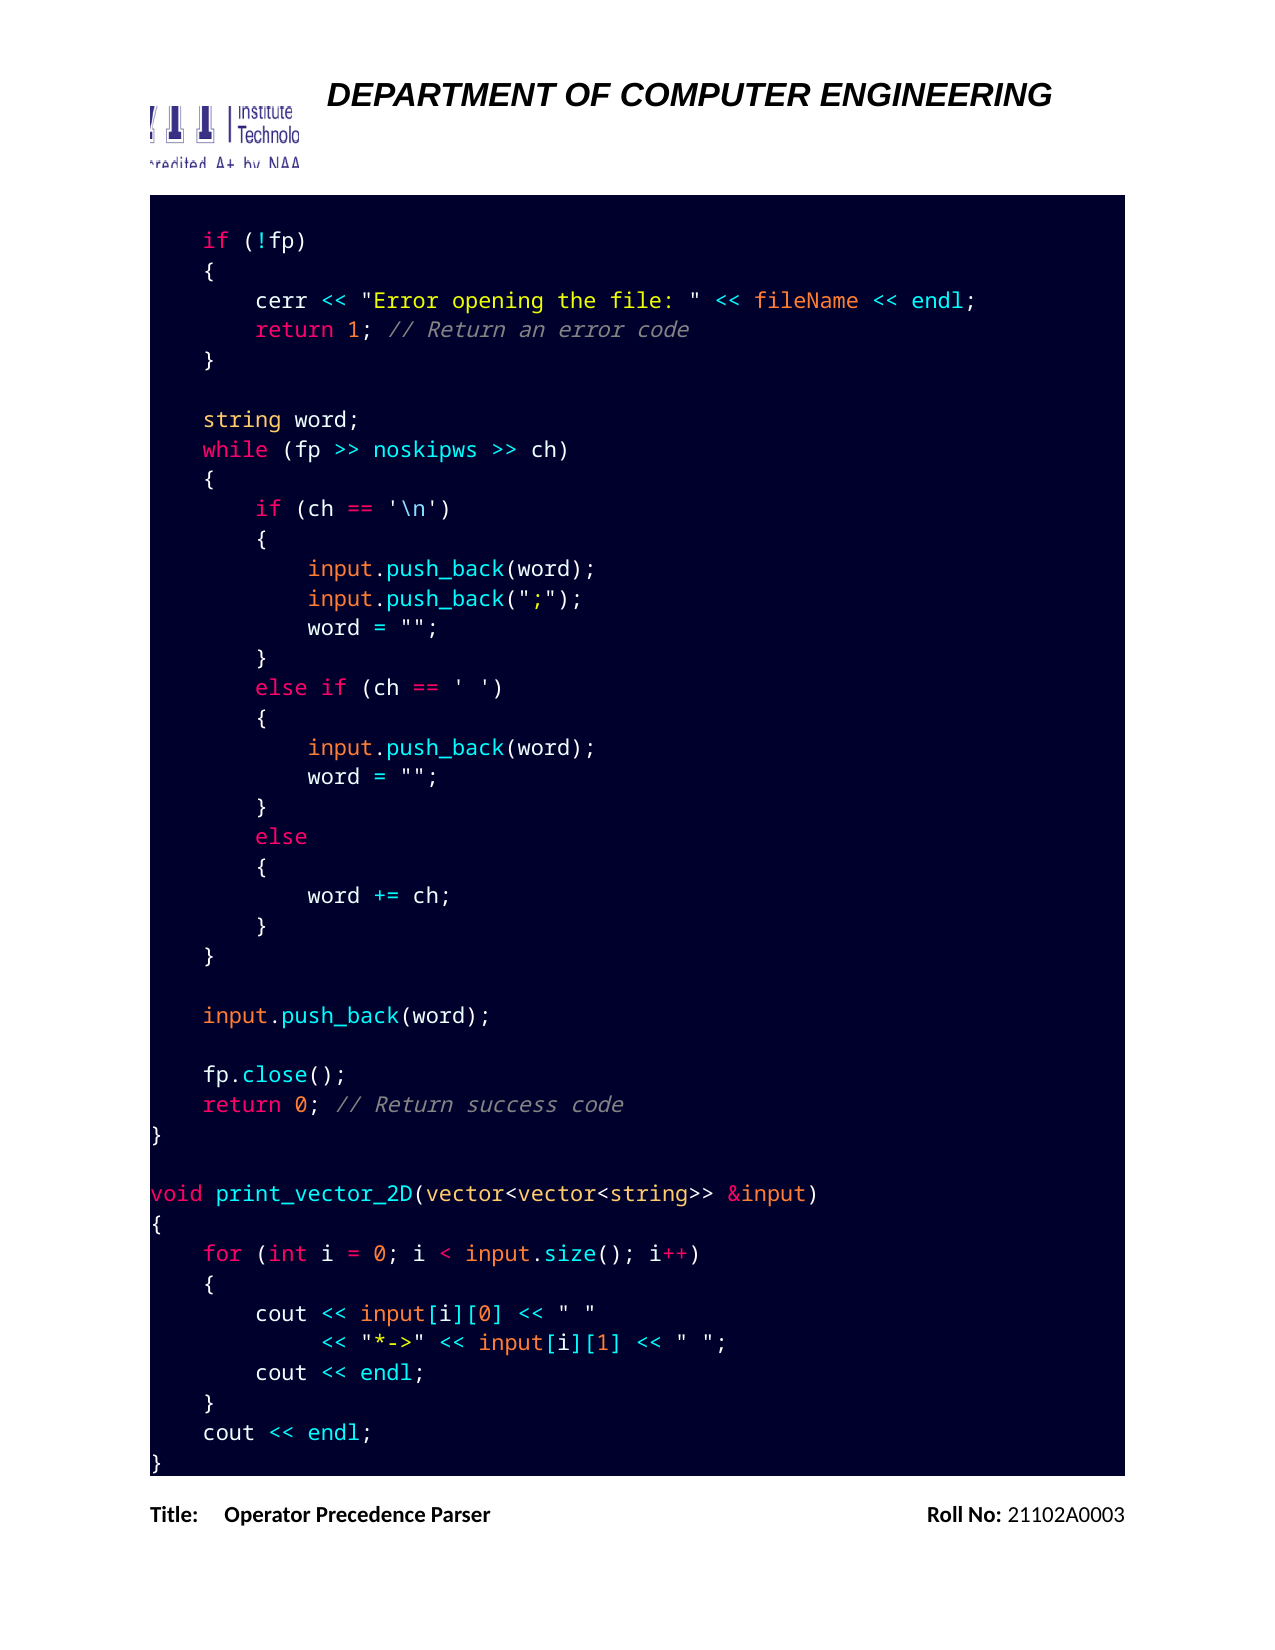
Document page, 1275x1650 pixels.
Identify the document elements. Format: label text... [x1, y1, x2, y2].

text word = ""; [150, 761, 1125, 791]
text for (int i = 0; i < input.size(); i++) [150, 1238, 1125, 1268]
text } [150, 940, 1125, 970]
text { [150, 851, 1125, 880]
text } [150, 344, 1125, 374]
text return 0; // Return success code [150, 1089, 1125, 1119]
text } [150, 1446, 1125, 1476]
text cout << input[i][0] << " " [150, 1297, 1125, 1327]
text string word; [150, 404, 1125, 433]
text void print_vector_2D(vector<vector<string>> &input) [150, 1178, 1125, 1208]
text } [150, 791, 1125, 821]
text cout << endl; [150, 1417, 1125, 1446]
text while (fp >> noskipws >> ch) [150, 433, 1125, 463]
text word = ""; [150, 612, 1125, 642]
text input.push_back(word); [150, 731, 1125, 761]
text input.push_back(";"); [150, 582, 1125, 612]
text return 1; // Return an error code [150, 314, 1125, 344]
text if (ch == '\n') [150, 493, 1125, 523]
text { [150, 1208, 1125, 1238]
text { [150, 702, 1125, 731]
text } [150, 1119, 1125, 1148]
text cerr << "Error opening the file: " << fileName << endl; [150, 284, 1125, 314]
text } [150, 1387, 1125, 1417]
text input.push_back(word); [150, 999, 1125, 1029]
text if (!fp) [150, 225, 1125, 255]
text else [150, 821, 1125, 851]
text cout << endl; [150, 1357, 1125, 1387]
text fp.close(); [150, 1059, 1125, 1089]
text { [150, 463, 1125, 493]
text { [150, 523, 1125, 553]
text else if (ch == ' ') [150, 672, 1125, 702]
text input.push_back(word); [150, 553, 1125, 582]
text { [150, 255, 1125, 284]
text } [150, 910, 1125, 940]
text word += ch; [150, 880, 1125, 910]
text } [150, 642, 1125, 672]
text { [150, 1268, 1125, 1297]
text << "*->" << input[i][1] << " "; [150, 1327, 1125, 1357]
